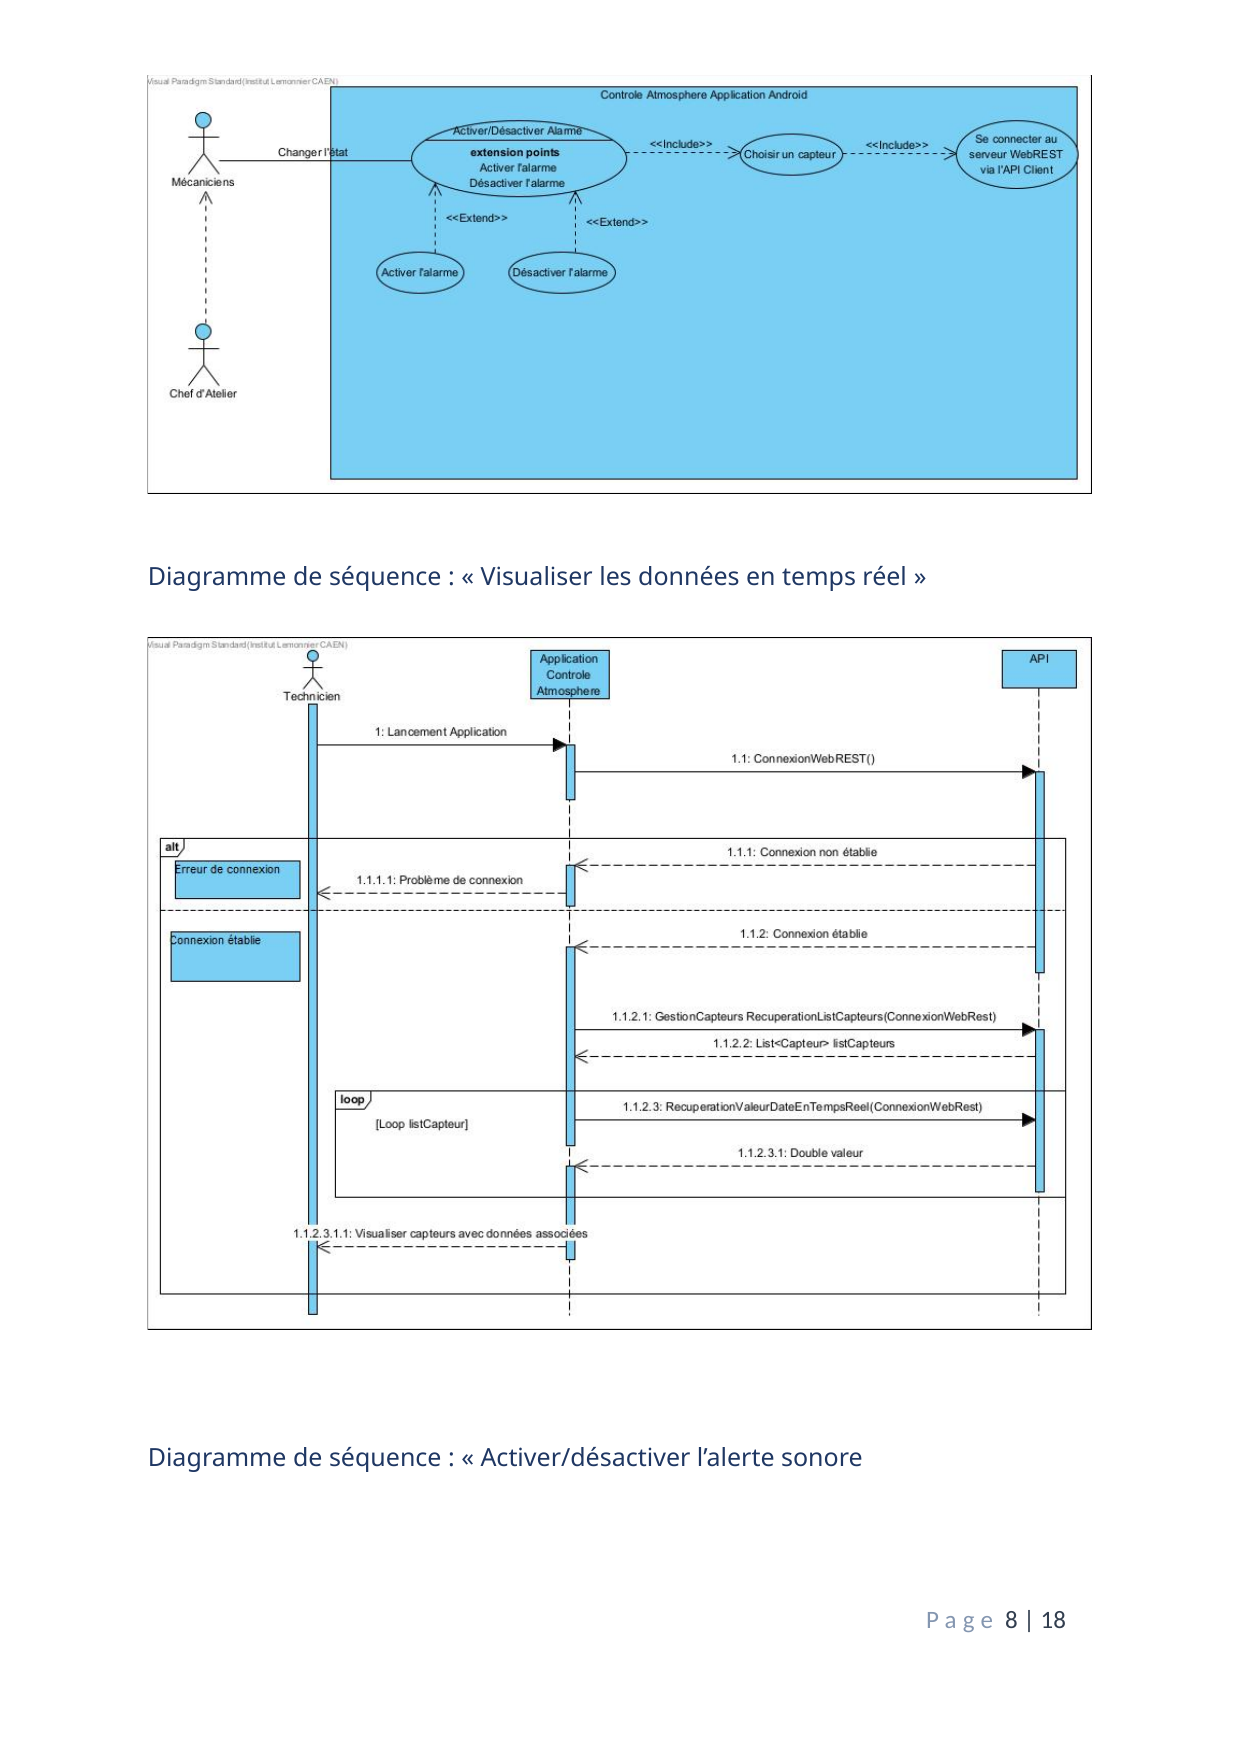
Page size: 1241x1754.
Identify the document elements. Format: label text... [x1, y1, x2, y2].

subtitle Diagramme de séquence : « Visualiser les données en temps réel » [148, 559, 1093, 593]
subtitle Diagramme de séquence : « Activer/désactiver l’alerte sonore [148, 1440, 1093, 1474]
